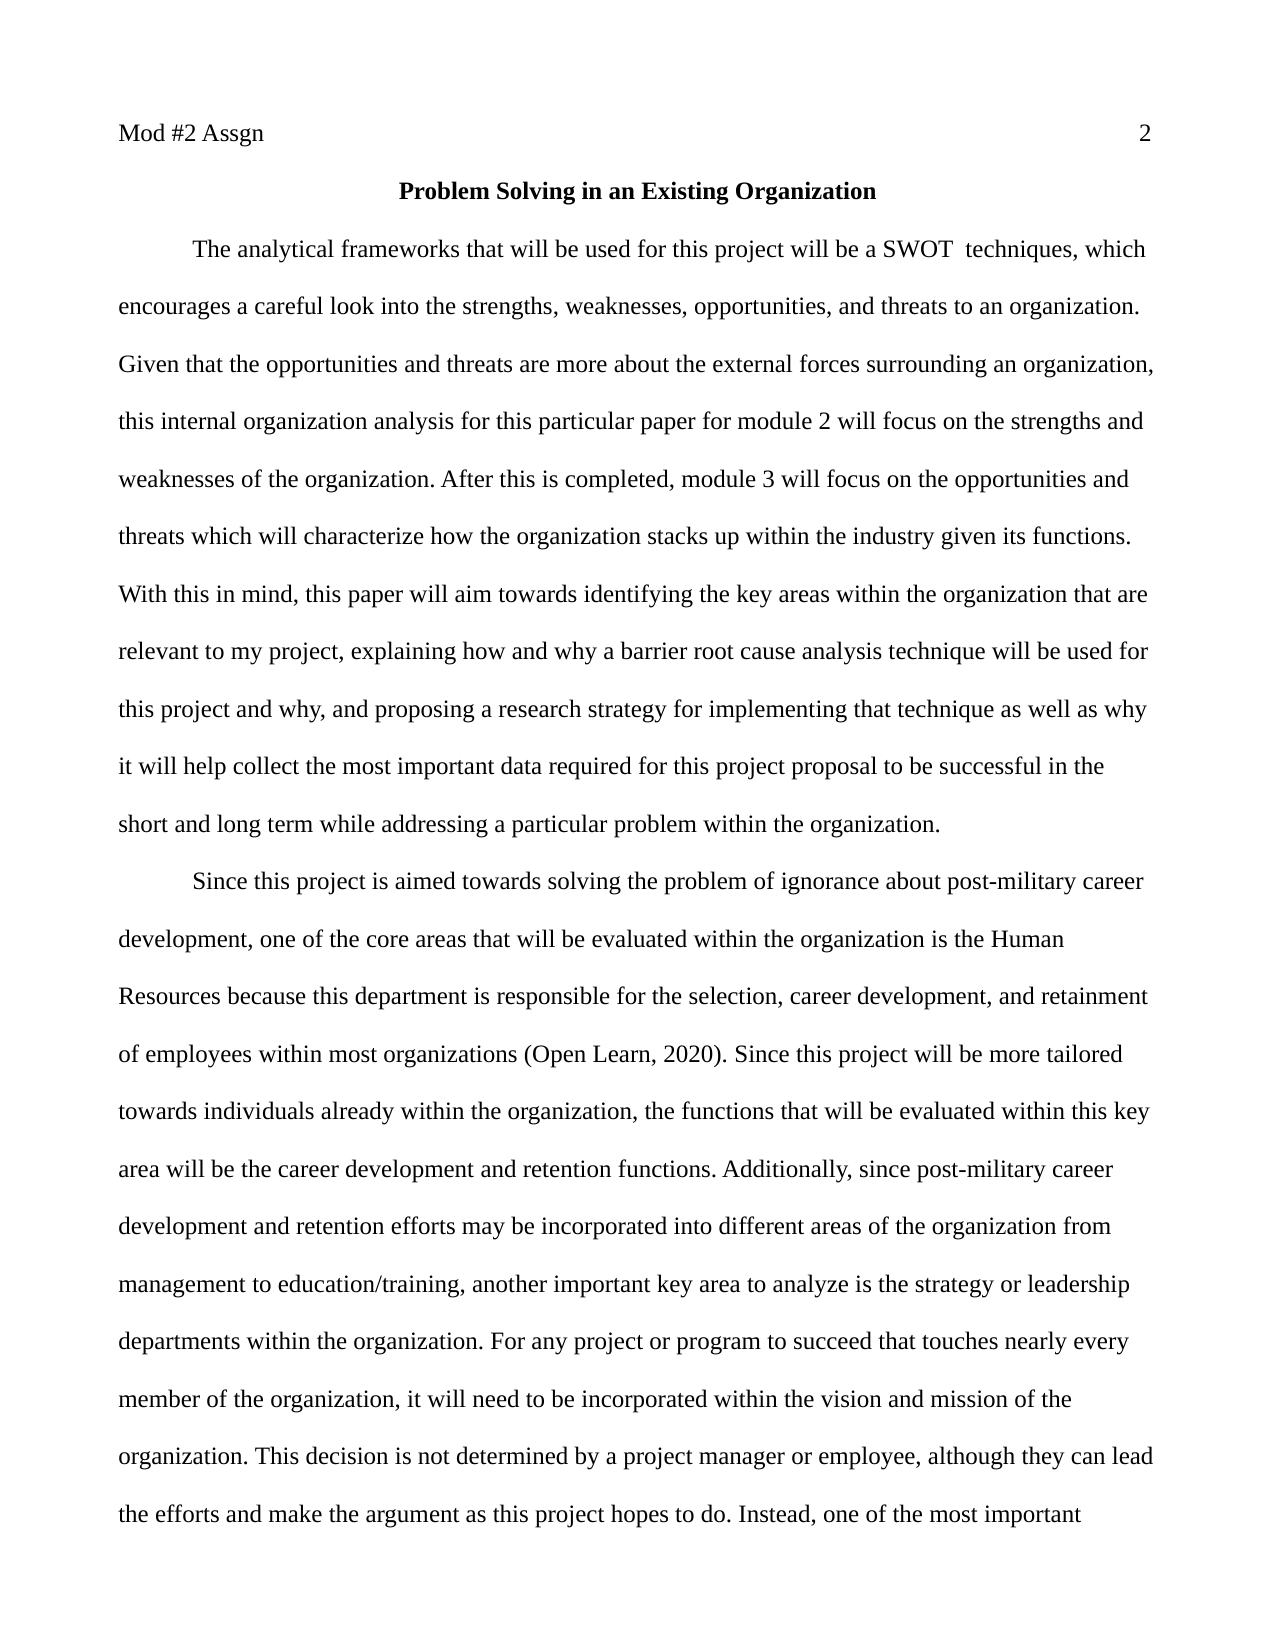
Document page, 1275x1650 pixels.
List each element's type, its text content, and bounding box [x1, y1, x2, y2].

text Since this project is aimed towards solving the problem of ignorance about post-military career development, one of the core areas that will be evaluated within the organization is the Human Resources because this department is responsible for the selection, career development, and retainment of employees within most organizations (Open Learn, 2020). Since this project will be more tailored towards individuals already within the organization, the functions that will be evaluated within this key area will be the career development and retention functions. Additionally, since post-military career development and retention efforts may be incorporated into different areas of the organization from management to education/training, another important key area to analyze is the strategy or leadership departments within the organization. For any project or program to succeed that touches nearly every member of the organization, it will need to be incorporated within the vision and mission of the organization. This decision is not determined by a project manager or employee, although they can lead the efforts and make the argument as this project hopes to do. Instead, one of the most important [118, 866, 1157, 1528]
text The analytical frameworks that will be used for this project will be a SWOT techniques, which encourages a careful look into the strengths, weaknesses, opportunities, and threats to an organization. Given that the opportunities and threats are more about the external forces surrounding an organization, this internal organization analysis for this particular paper for module 2 will focus on the strengths and weaknesses of the organization. After this is completed, module 3 will focus on the opportunities and threats which will characterize how the organization stacks up within the industry given its functions. With this in mind, this paper will aim towards identifying the key areas within the organization that are relevant to my project, explaining how and why a barrier root cause analysis technique will be used for this project and why, and proposing a research strategy for implementing that technique as well as why it will help collect the most important data required for this project proposal to be successful in the short and long term while addressing a particular problem within the organization. [118, 234, 1157, 838]
text Problem Solving in an Existing Organization [118, 176, 1157, 205]
